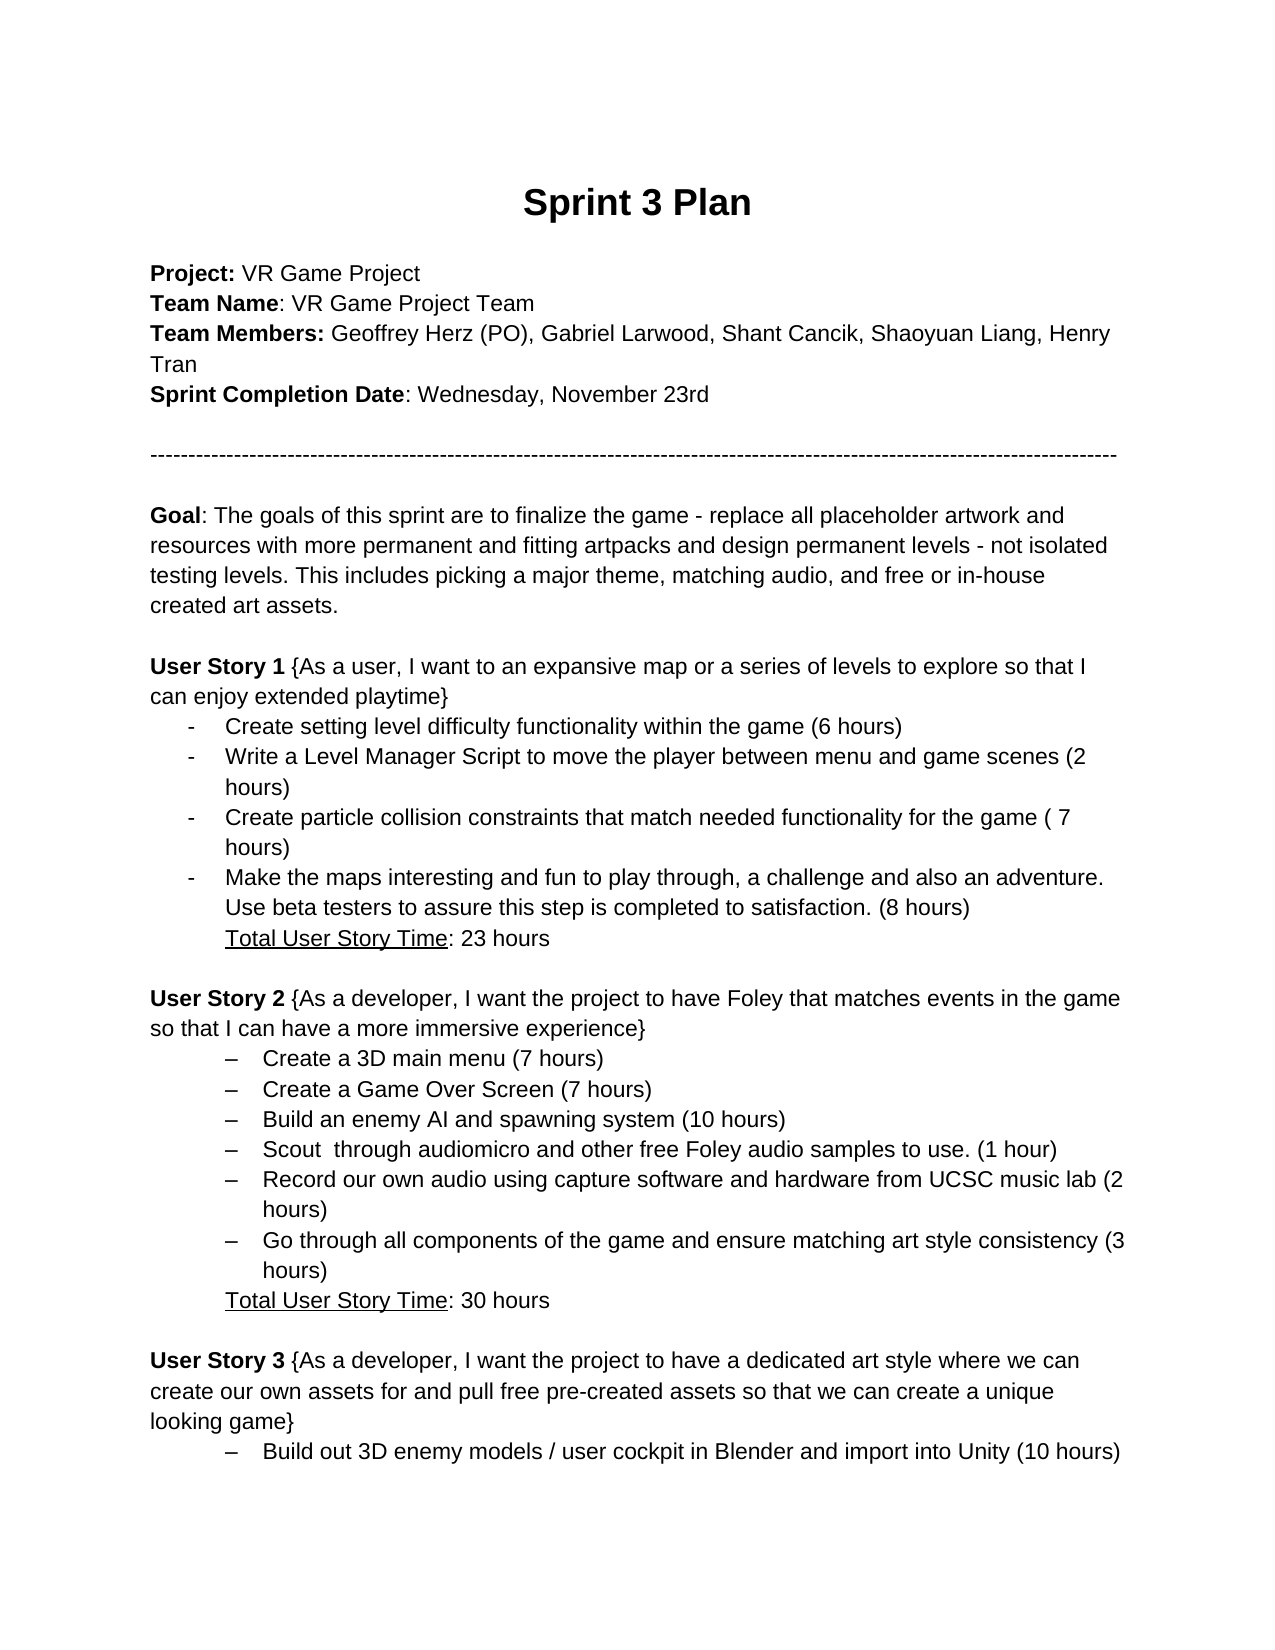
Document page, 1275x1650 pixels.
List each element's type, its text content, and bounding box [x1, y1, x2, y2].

text Goal: The goals of this sprint are to finalize the game - replace all placeholder artwork and resources with more permanent and fitting artpacks and design permanent levels - not isolated testing levels. This includes picking a major theme, matching audio, and free or in-house created art assets. [150, 502, 1125, 619]
text User Story 1 {As a user, I want to an expansive map or a series of levels to explore so that I can enjoy extended playtime} [150, 653, 1125, 709]
text Total User Story Time: 23 hours [150, 924, 1125, 951]
text Team Members: Geoffrey Herz (PO), Gabriel Larwood, Shant Cancik, Shaoyuan Liang, Henry Tran [150, 320, 1125, 377]
text Sprint 3 Plan [150, 180, 1125, 223]
list Build out 3D enemy models / user cockpit in Blender and import into Unity (10 hours) [225, 1438, 1125, 1464]
text Project: VR Game Project [150, 260, 1125, 286]
list Record our own audio using capture software and hardware from UCSC music lab (2 hours) [225, 1166, 1125, 1223]
text Sprint Completion Date: Wednesday, November 23rd [150, 381, 1125, 407]
list Create a 3D main menu (7 hours) [225, 1045, 1125, 1072]
list Go through all components of the game and ensure matching art style consistency (3 hours) [225, 1227, 1125, 1283]
list Scout through audiomicro and other free Foley audio samples to use. (1 hour) [225, 1136, 1125, 1162]
list Write a Level Manager Script to move the player between menu and game scenes (2 hours) [187, 743, 1125, 800]
list Create a Game Over Screen (7 hours) [225, 1076, 1125, 1102]
list Make the maps interesting and fun to play through, a challenge and also an adventure. Use beta testers to assure this step is completed to satisfaction. (8 hours) [187, 864, 1125, 921]
text User Story 2 {As a developer, I want the project to have Foley that matches events in the game so that I can have a more immersive experience} [150, 985, 1125, 1042]
text ------------------------------------------------------------------------------------------------------------------------------- [150, 441, 1125, 468]
list Create particle collision constraints that match needed functionality for the game ( 7 hours) [187, 804, 1125, 860]
text User Story 3 {As a developer, I want the project to have a dedicated art style where we can create our own assets for and pull free pre-created assets so that we can create a unique looking game} [150, 1317, 1125, 1434]
text Team Name: VR Game Project Team [150, 290, 1125, 317]
list Build an enemy AI and spawning system (10 hours) [225, 1106, 1125, 1132]
text Total User Story Time: 30 hours [150, 1287, 1125, 1313]
list Create setting level difficulty functionality within the game (6 hours) [187, 713, 1125, 739]
